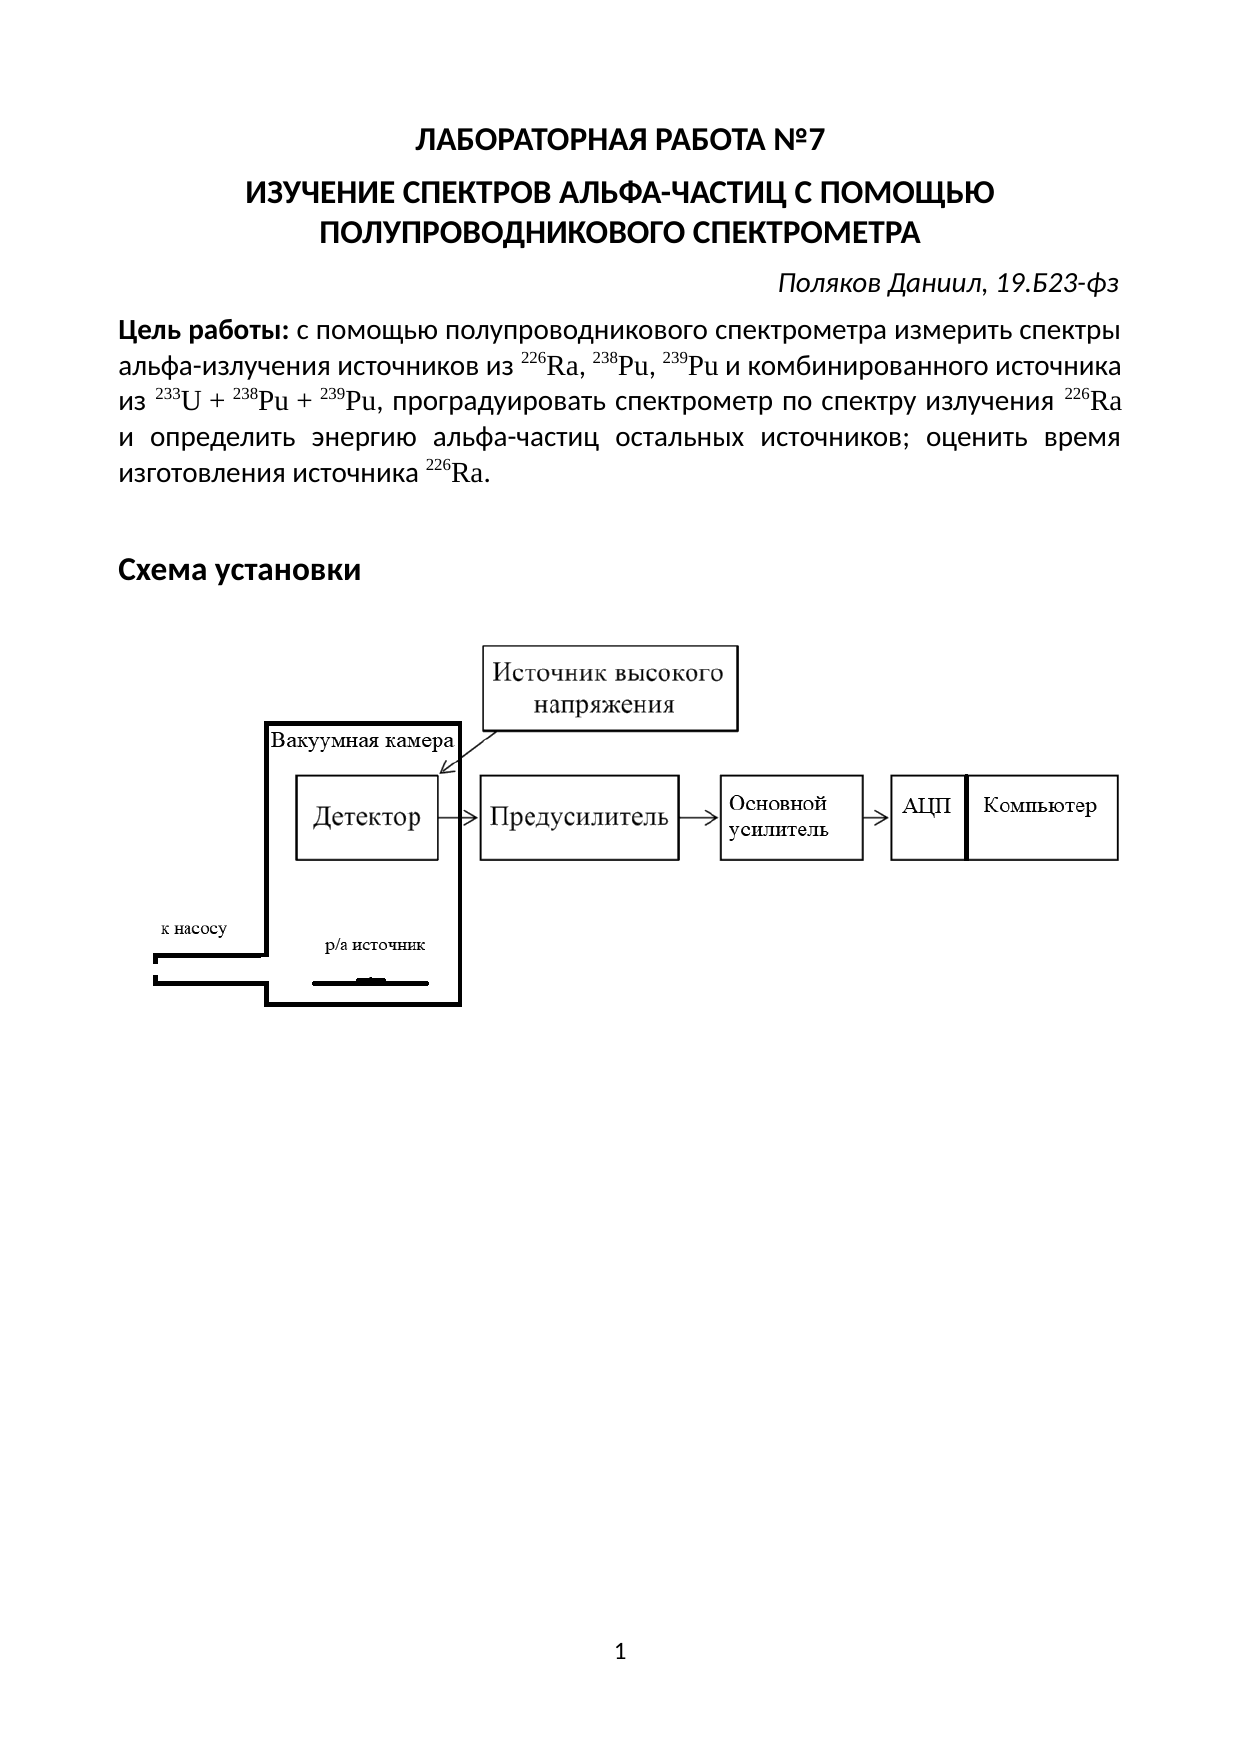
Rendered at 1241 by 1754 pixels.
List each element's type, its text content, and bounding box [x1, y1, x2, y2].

title Изучение спектров альфа-частиц с помощью полупроводникового спектрометра [118, 171, 1122, 252]
title Лабораторная работа №7 [118, 118, 1122, 159]
text Поляков Даниил, 19.Б23-фз [118, 264, 1122, 299]
subtitle Схема установки [118, 548, 1122, 589]
picture [118, 601, 1123, 1111]
text Цель работы: с помощью полупроводникового спектрометра измерить спектры альфа-излучения источников из 226Ra, 238Pu, 239Pu и комбинированного источника из 233U + 238Pu + 239Pu, проградуировать спектрометр по спектру излучения 226Ra и определить энергию альфа-частиц остальных источников; оценить время изготовления источника 226Ra. [118, 311, 1122, 489]
